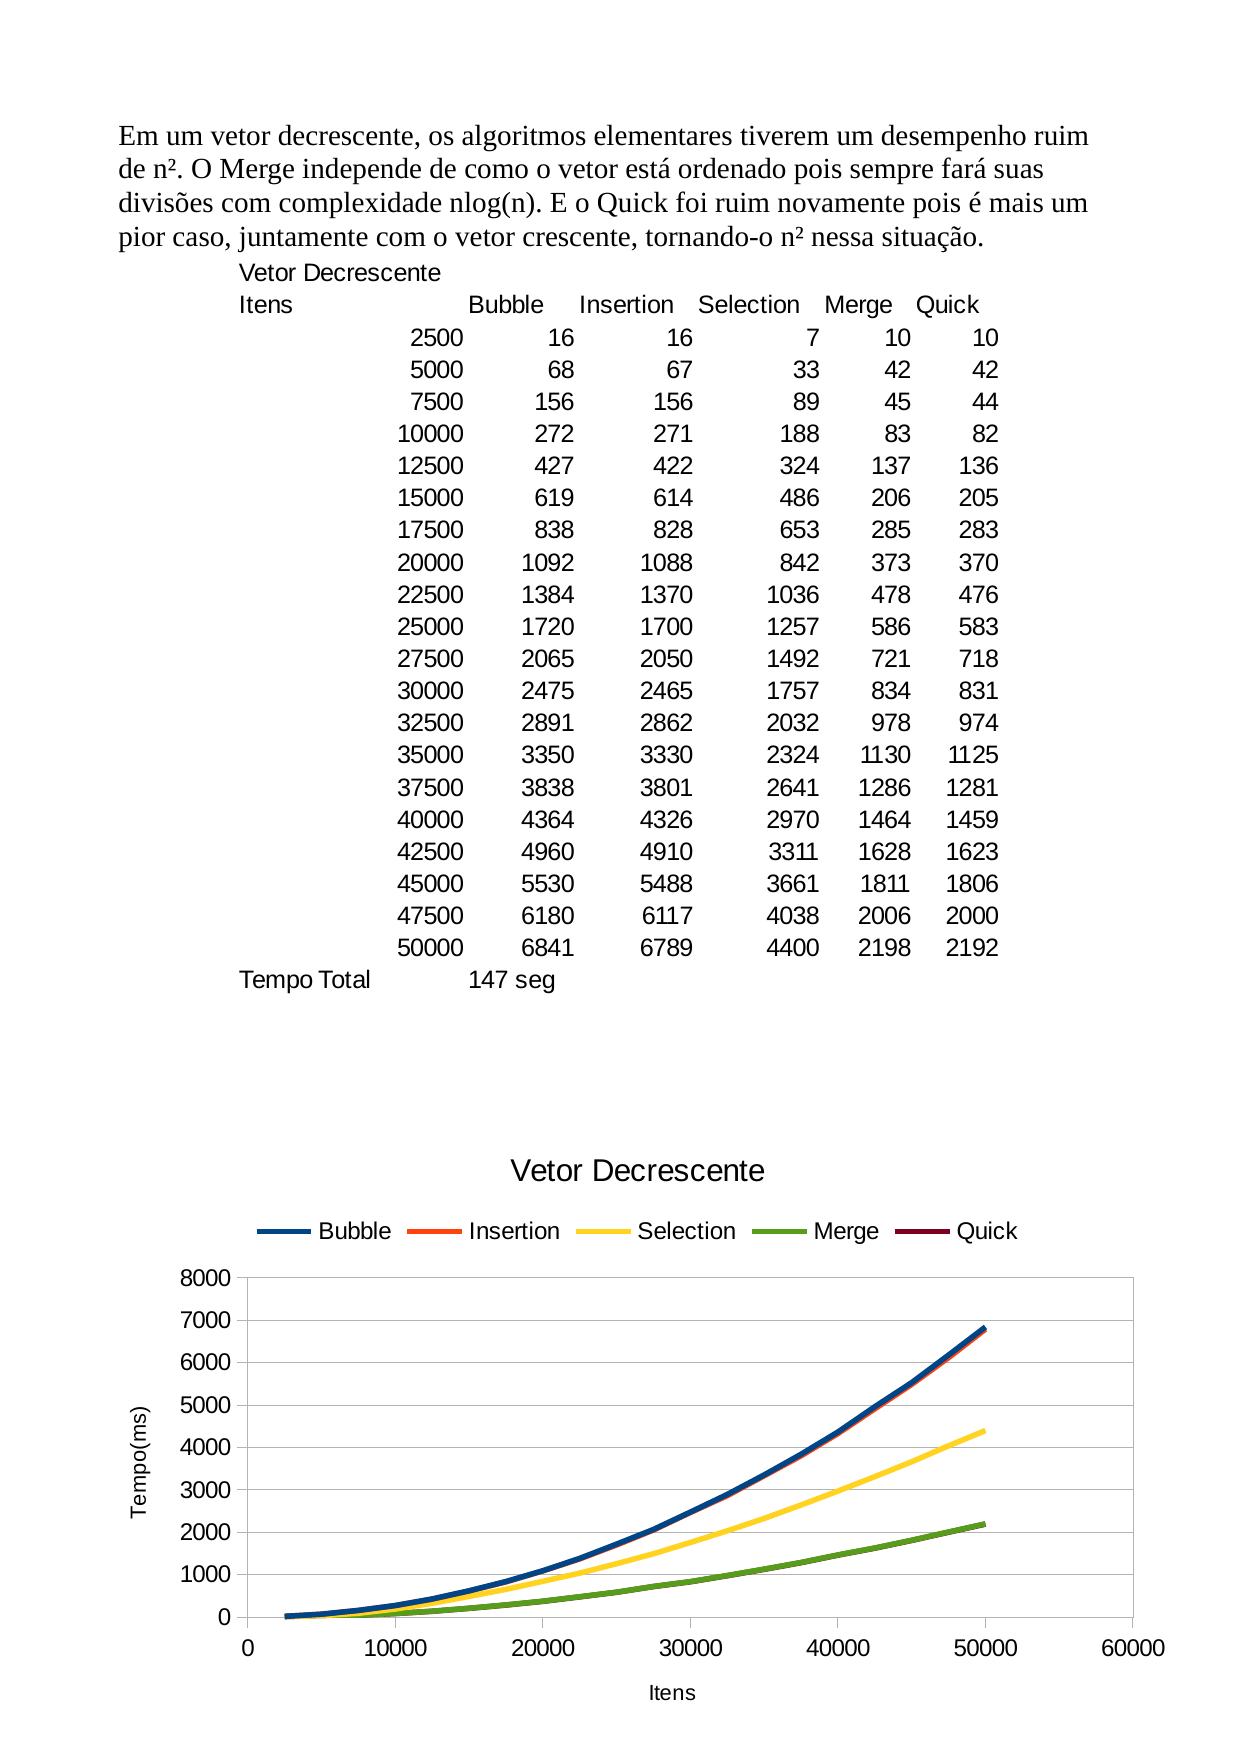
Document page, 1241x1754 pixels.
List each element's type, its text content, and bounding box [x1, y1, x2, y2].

text Em um vetor decrescente, os algoritmos elementares tiverem um desempenho ruim de n². O Merge independe de como o vetor está ordenado pois sempre fará suas divisões com complexidade nlog(n). E o Quick foi ruim novamente pois é mais um pior caso, juntamente com o vetor crescente, tornando-o n² nessa situação. [118, 118, 1122, 252]
